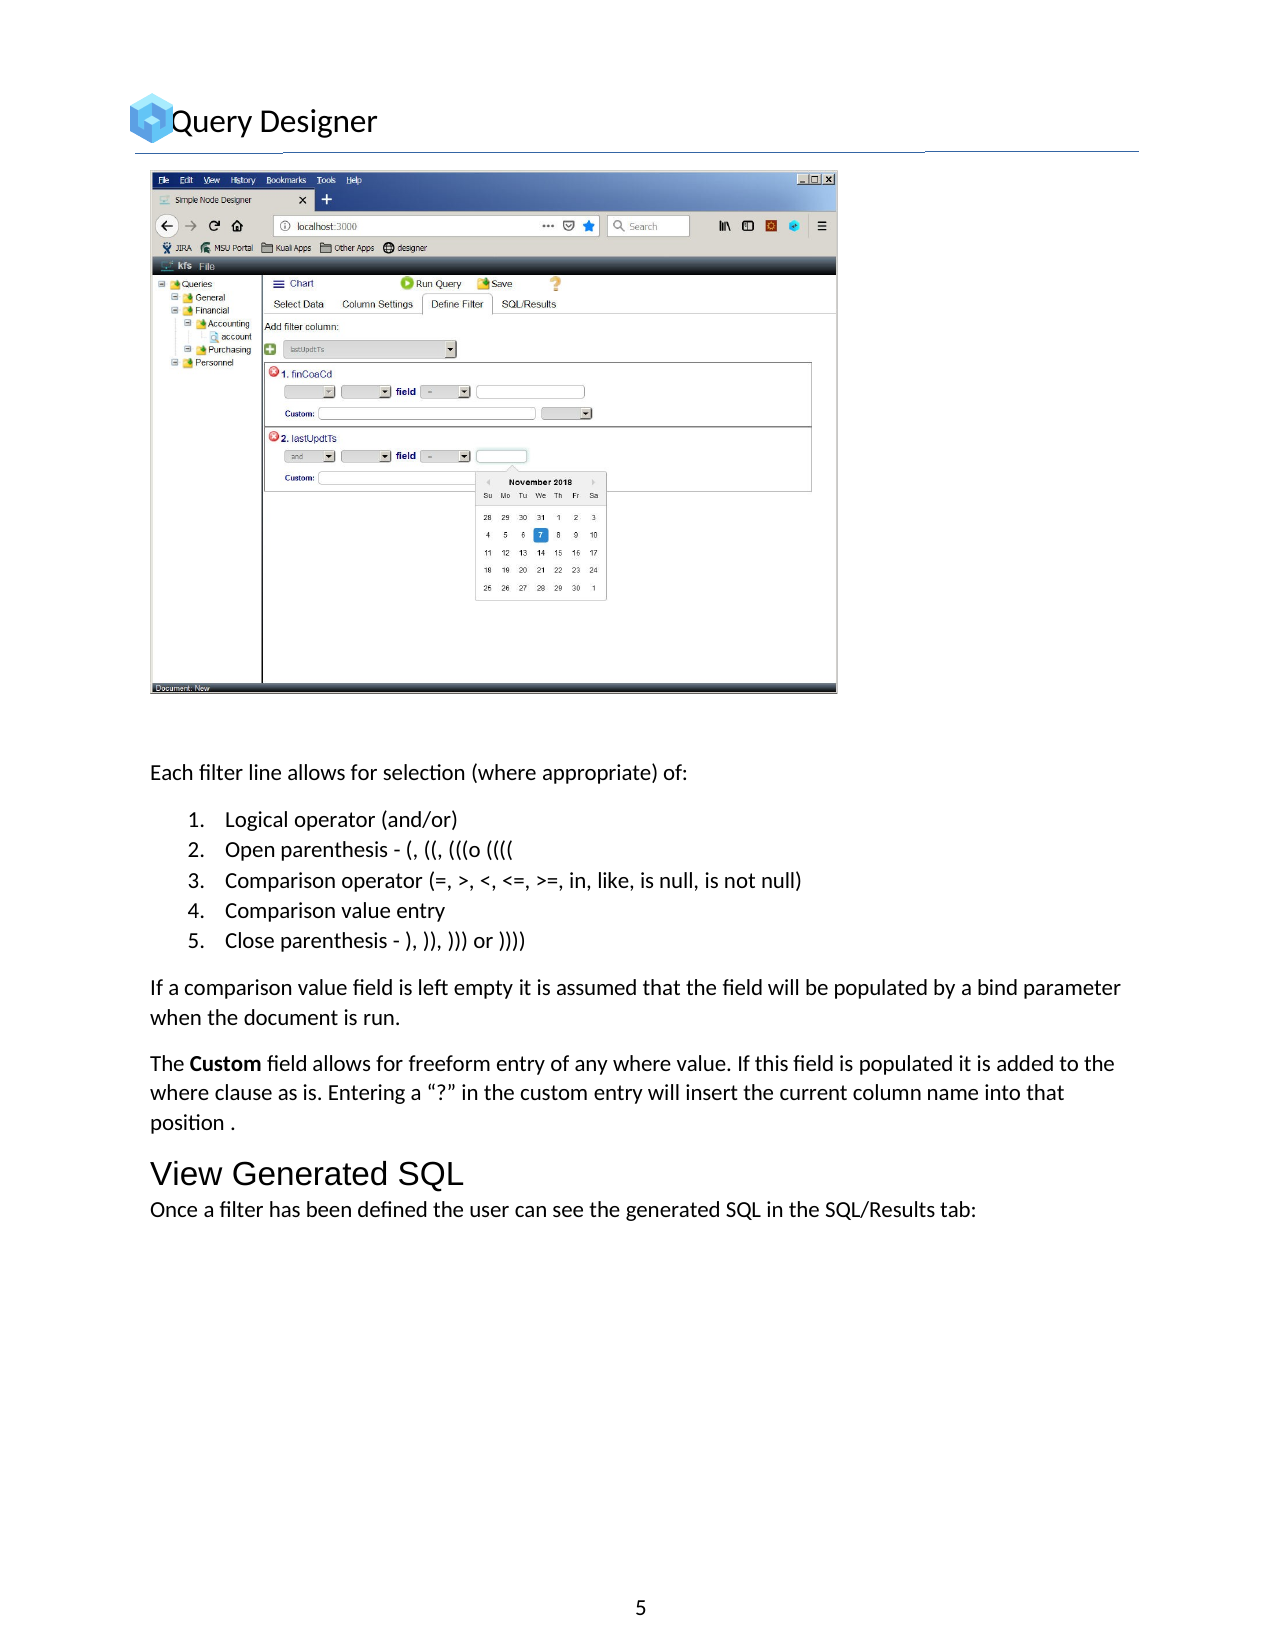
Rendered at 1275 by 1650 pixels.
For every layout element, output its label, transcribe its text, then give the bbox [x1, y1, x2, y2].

picture [130, 93, 173, 143]
list Comparison value entry [187, 896, 1142, 924]
text The Custom field allows for freeform entry of any where value. If this field is populated it is added to the where clause as is. Entering a “?” in the custom entry will insert the current column name into that position . [150, 1049, 1128, 1136]
picture [150, 170, 838, 694]
subtitle View Generated SQL [150, 1154, 1142, 1192]
list Close parenthesis - ), )), ))) or )))) [187, 926, 1142, 954]
text If a comparison value field is left empty it is assumed that the field will be populated by a bind parameter when the document is run. [150, 973, 1128, 1031]
list Comparison operator (=, >, <, <=, >=, in, like, is null, is not null) [187, 866, 1142, 894]
text Once a filter has been defined the user can see the generated SQL in the SQL/Results tab: [150, 1195, 1142, 1223]
list Logical operator (and/or) [187, 805, 1142, 833]
list Open parenthesis - (, ((, (((o (((( [187, 836, 1142, 863]
text Each filter line allows for selection (where appropriate) of: [150, 758, 1142, 786]
